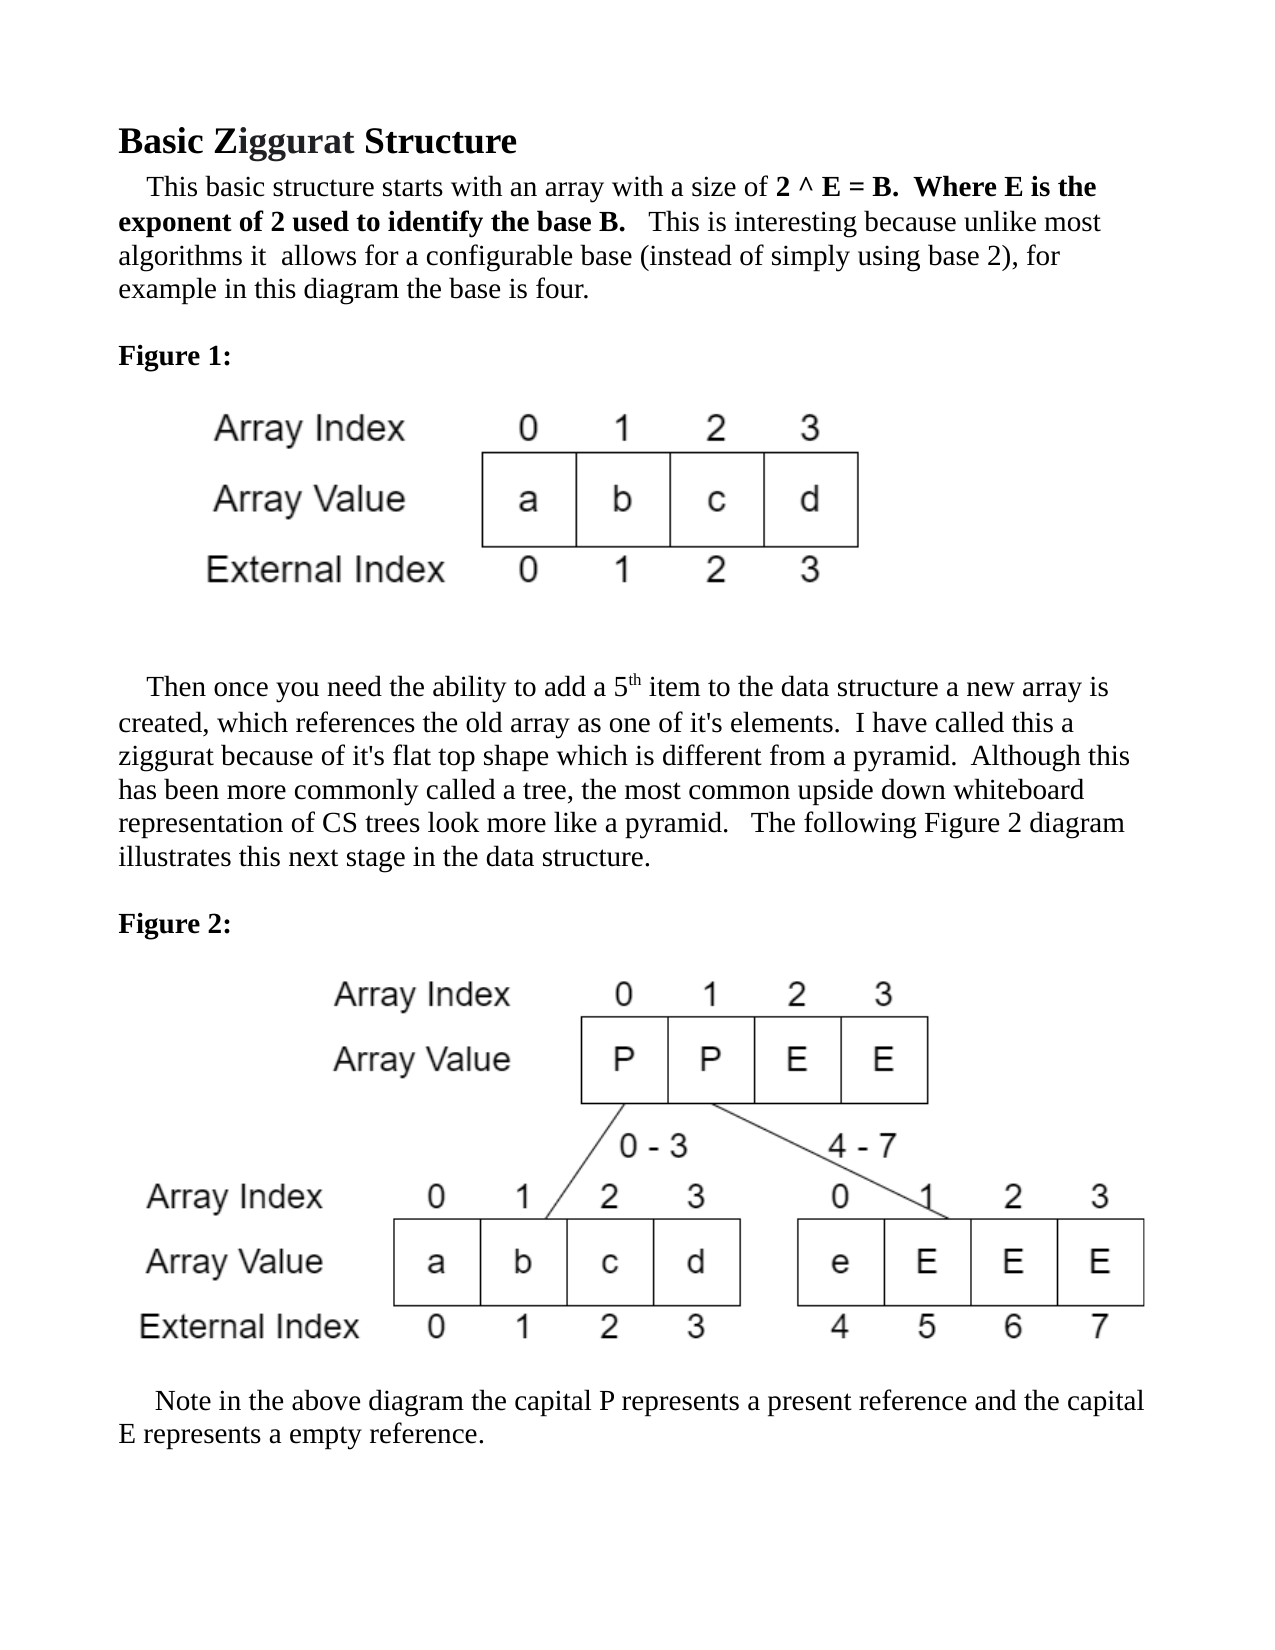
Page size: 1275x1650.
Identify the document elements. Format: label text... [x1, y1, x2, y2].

subtitle Figure 1: [118, 338, 1157, 372]
picture [169, 405, 859, 595]
text This basic structure starts with an array with a size of 2 ^ E = B. Where E is the exponent of 2 used to identify the base B. This is interesting because unlike most algorithms it allows for a configurable base (instead of simply using base 2), for example in this diagram the base is four. [118, 161, 1157, 305]
subtitle Basic Ziggurat Structure [118, 118, 1157, 161]
text Note in the above diagram the capital P represents a present reference and the capital E represents a empty reference. [118, 1383, 1157, 1450]
text Then once you need the ability to add a 5th item to the data structure a new array is created, which references the old array as one of it's elements. I have called this a ziggurat because of it's flat top shape which is different from a pyramid. Although this has been more commonly called a tree, the most common upside down whiteboard representation of CS trees look more like a pyramid. The following Figure 2 diagram illustrates this next stage in the data structure. [118, 662, 1157, 873]
subtitle Figure 2: [118, 906, 1157, 940]
picture [105, 973, 1145, 1350]
